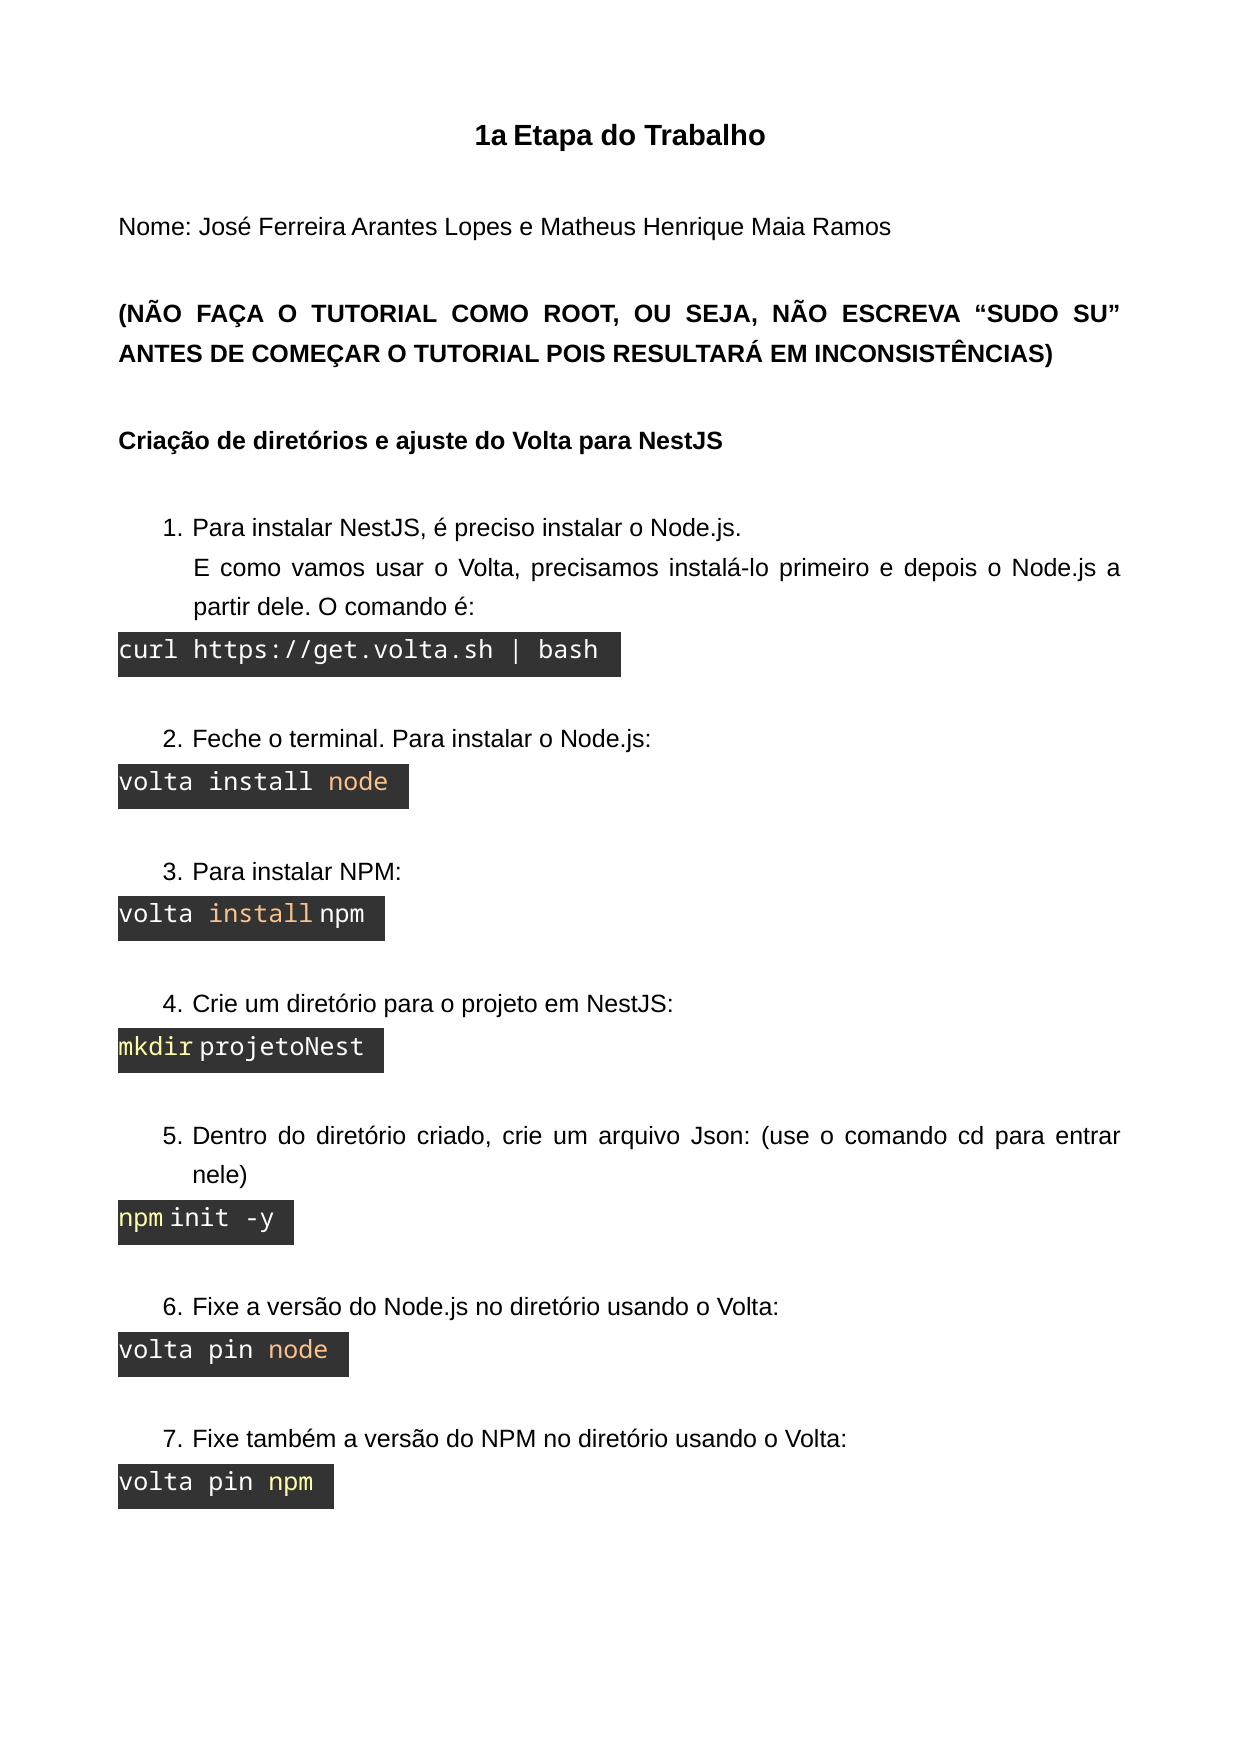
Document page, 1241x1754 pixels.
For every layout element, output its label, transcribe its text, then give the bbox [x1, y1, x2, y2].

table_header curl https://get.volta.sh | bash [118, 632, 621, 677]
list Dentro do diretório criado, crie um arquivo Json: (use o comando cd para entrar nele) [162, 1121, 1122, 1189]
table_header mkdir projetoNest [118, 1028, 384, 1073]
table_header volta pin node [118, 1332, 349, 1377]
table_header volta install npm [118, 896, 385, 941]
list Feche o terminal. Para instalar o Node.js: [162, 724, 1122, 753]
list Para instalar NestJS, é preciso instalar o Node.js. [162, 513, 1122, 542]
table_header volta pin npm [118, 1464, 334, 1509]
list Para instalar NPM: [162, 856, 1122, 885]
text Criação de diretórios e ajuste do Volta para NestJS [118, 426, 1122, 455]
list Crie um diretório para o projeto em NestJS: [162, 988, 1122, 1017]
text Nome: José Ferreira Arantes Lopes e Matheus Henrique Maia Ramos [118, 212, 1122, 241]
text 1a Etapa do Trabalho [118, 118, 1122, 152]
list Fixe também a versão do NPM no diretório usando o Volta: [162, 1424, 1122, 1453]
list Fixe a versão do Node.js no diretório usando o Volta: [162, 1292, 1122, 1321]
text (NÃO FAÇA O TUTORIAL COMO ROOT, OU SEJA, NÃO ESCREVA “SUDO SU” ANTES DE COMEÇAR O TUTORIAL POIS RESULTARÁ EM INCONSISTÊNCIAS) [118, 299, 1122, 367]
table_header volta install node [118, 764, 409, 809]
text E como vamos usar o Volta, precisamos instalá-lo primeiro e depois o Node.js a partir dele. O comando é: [193, 553, 1122, 621]
table_header npm init -y [118, 1200, 294, 1245]
